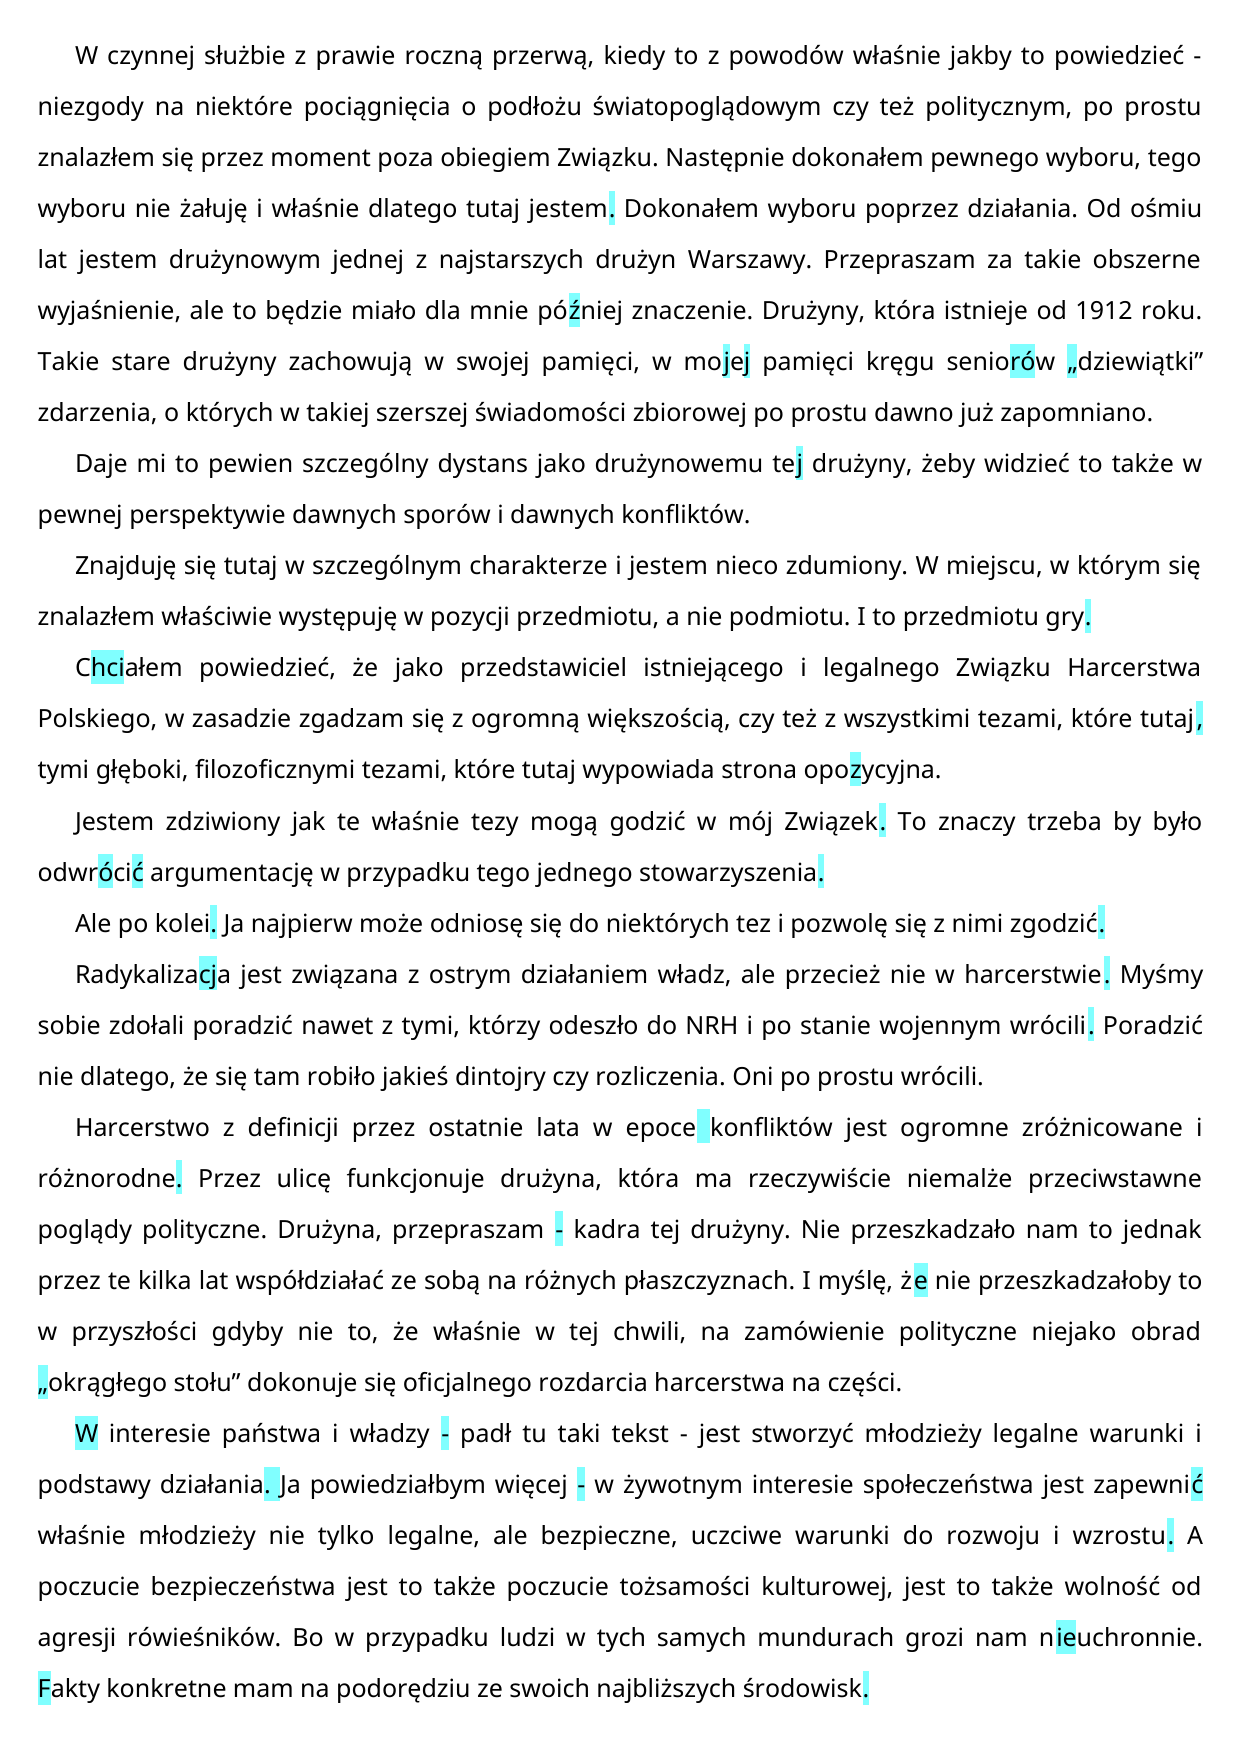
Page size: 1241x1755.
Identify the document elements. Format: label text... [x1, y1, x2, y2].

text Jestem zdziwiony jak te właśnie tezy mogą godzić w mój Związek. To znaczy trzeba by było odwrócić argumentację w przypadku tego jednego stowarzyszenia. [37, 803, 1203, 888]
text Ale po kolei. Ja najpierw może odniosę się do niektórych tez i pozwolę się z nimi zgodzić. [37, 905, 1203, 939]
text W czynnej służbie z prawie roczną przerwą, kiedy to z powodów właśnie jakby to powiedzieć - niezgody na niektóre pociągnięcia o podłożu światopoglądowym czy też politycznym, po prostu znalazłem się przez moment poza obiegiem Związku. Następnie dokonałem pewnego wyboru, tego wyboru nie żałuję i właśnie dlatego tutaj jestem. Dokonałem wyboru poprzez działania. Od ośmiu lat jestem drużynowym jednej z najstarszych drużyn Warszawy. Przepraszam za takie obszerne wyjaśnienie, ale to będzie miało dla mnie później znaczenie. Drużyny, która istnieje od 1912 roku. Takie stare drużyny zachowują w swojej pamięci, w mojej pamięci kręgu seniorów „dziewiątki” zdarzenia, o których w takiej szerszej świadomości zbiorowej po prostu dawno już zapomniano. [37, 37, 1203, 429]
text Chciałem powiedzieć, że jako przedstawiciel istniejącego i legalnego Związku Harcerstwa Polskiego, w zasadzie zgadzam się z ogromną większością, czy też z wszystkimi tezami, które tutaj, tymi głęboki, filozoficznymi tezami, które tutaj wypowiada strona opozycyjna. [37, 650, 1203, 786]
text Znajduję się tutaj w szczególnym charakterze i jestem nieco zdumiony. W miejscu, w którym się znalazłem właściwie występuję w pozycji przedmiotu, a nie podmiotu. I to przedmiotu gry. [37, 548, 1203, 633]
text Radykalizacja jest związana z ostrym działaniem władz, ale przecież nie w harcerstwie. Myśmy sobie zdołali poradzić nawet z tymi, którzy odeszło do NRH i po stanie wojennym wrócili. Poradzić nie dlatego, że się tam robiło jakieś dintojry czy rozliczenia. Oni po prostu wrócili. [37, 956, 1203, 1092]
text Daje mi to pewien szczególny dystans jako drużynowemu tej drużyny, żeby widzieć to także w pewnej perspektywie dawnych sporów i dawnych konfliktów. [37, 446, 1203, 531]
text Harcerstwo z definicji przez ostatnie lata w epoce konfliktów jest ogromne zróżnicowane i różnorodne. Przez ulicę funkcjonuje drużyna, która ma rzeczywiście niemalże przeciwstawne poglądy polityczne. Drużyna, przepraszam - kadra tej drużyny. Nie przeszkadzało nam to jednak przez te kilka lat współdziałać ze sobą na różnych płaszczyznach. I myślę, że nie przeszkadzałoby to w przyszłości gdyby nie to, że właśnie w tej chwili, na zamówienie polityczne niejako obrad „okrągłego stołu” dokonuje się oficjalnego rozdarcia harcerstwa na części. [37, 1109, 1203, 1399]
text W interesie państwa i władzy - padł tu taki tekst - jest stworzyć młodzieży legalne warunki i podstawy działania. Ja powiedziałbym więcej - w żywotnym interesie społeczeństwa jest zapewnić właśnie młodzieży nie tylko legalne, ale bezpieczne, uczciwe warunki do rozwoju i wzrostu. A poczucie bezpieczeństwa jest to także poczucie tożsamości kulturowej, jest to także wolność od agresji rówieśników. Bo w przypadku ludzi w tych samych mundurach grozi nam nieuchronnie. Fakty konkretne mam na podorędziu ze swoich najbliższych środowisk. [37, 1416, 1203, 1705]
